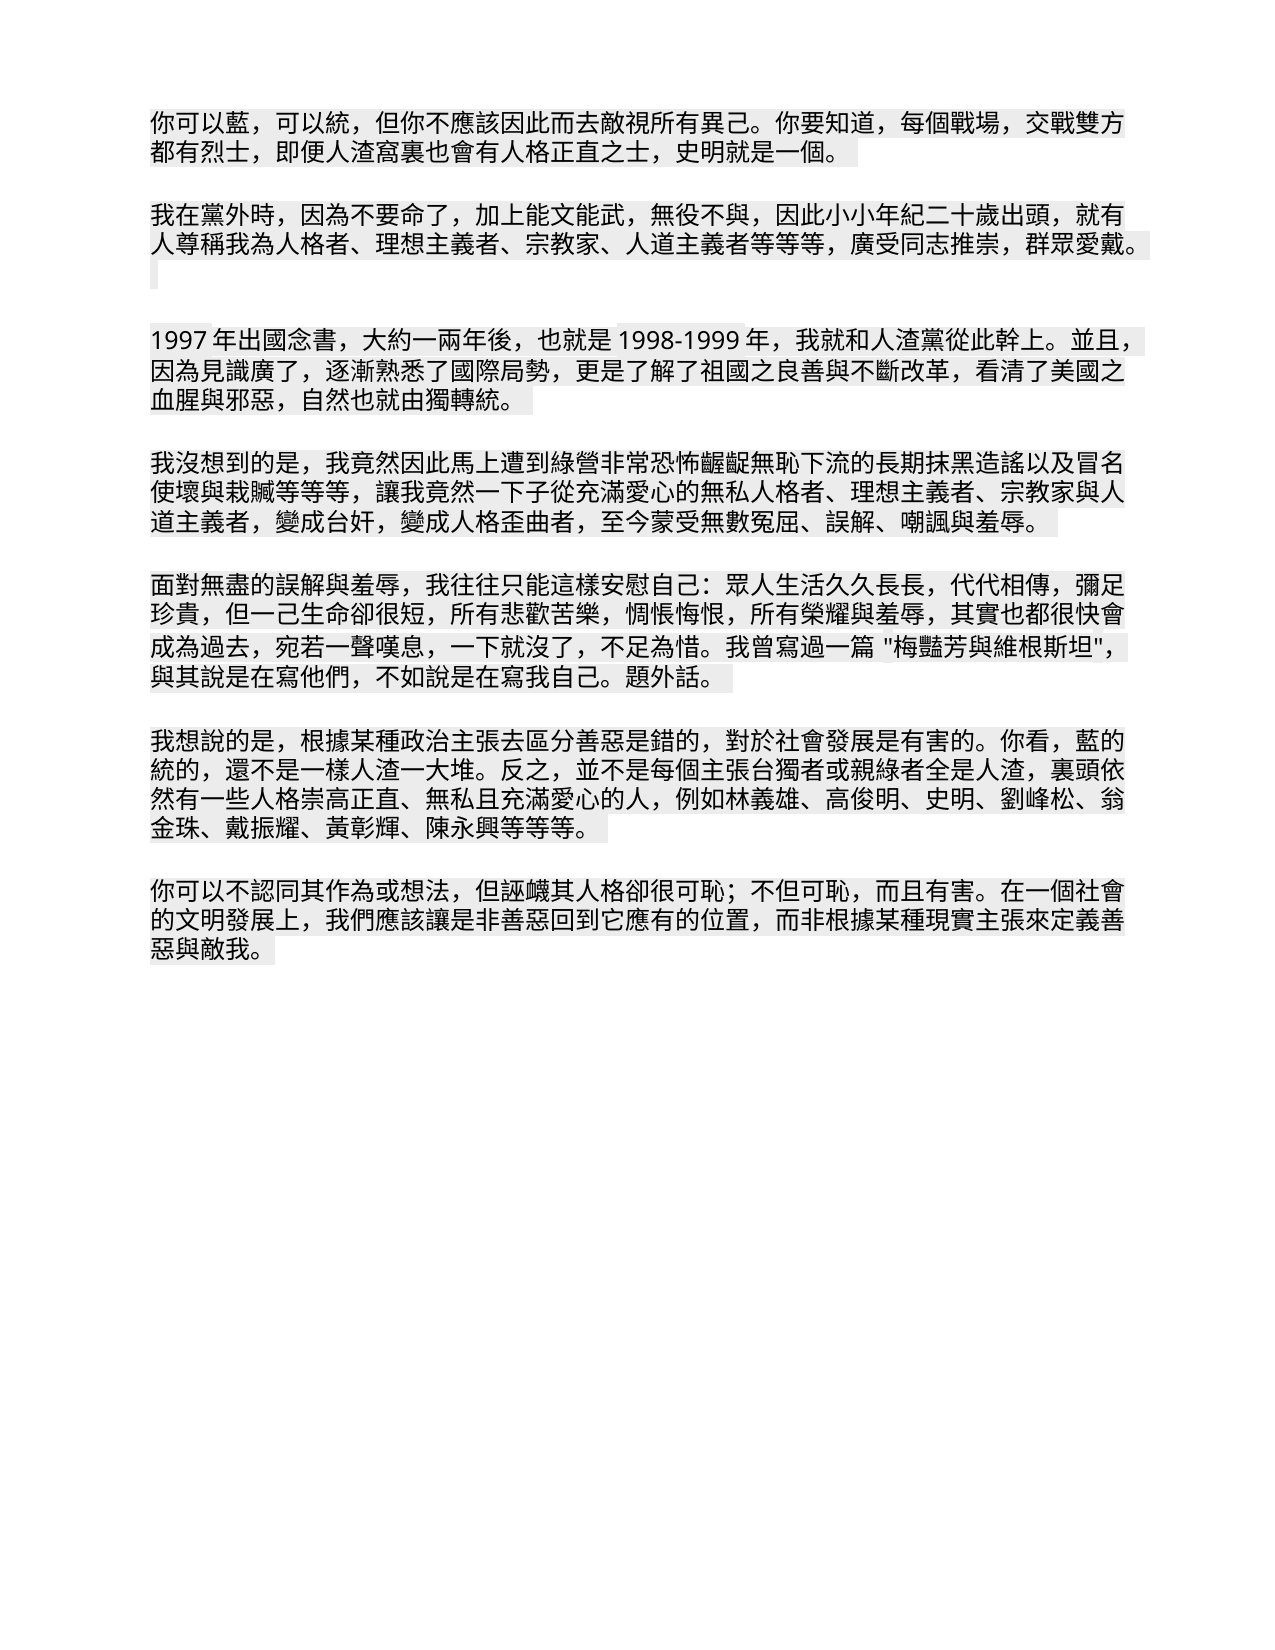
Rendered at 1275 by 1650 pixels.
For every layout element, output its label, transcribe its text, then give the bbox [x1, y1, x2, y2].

text 卡韓政變(170)：世上沒有黑暗，只有無知？ 陳真 2019. 09. 22. 當個精神科醫師，經常得承受很大而且日積月累的無奈與沉重感，你明知疾病出路，該吃什麼藥，該做什麼改變，但病人不信；你說他有病，他說醫生你才有病。家屬也不一定好得了多少，無數荒唐可笑的偏見與迷信，宛若千百年前的知識水平，難以溝通。那種感覺就好像人家外太空都不知道已經去幾回了，無知的人們卻還沾沾自喜講著沖天炮一般的知識與經驗。 無奈 "見死不救" 之餘，許多時候，我常希望一覺醒來發現這一切都不是真的；希望世上沒有可怕的愚昧與無知，沒有瘋狂的傲慢與偏見。 島內政治，也常給我帶來同樣的無奈與挫折。倫敦市中心某個公園裏頭有個石柱，幾丈高，上頭立了個雕像，我猜應該是莎士比亞 (？)，雕像底座小小一行字，我費了很大力氣才看清楚，上頭寫著："There is no darkness but ignorance." (世上沒有黑暗，只有無知。) 我其實並不認同這句話，它的意思彷彿是說黑暗與無知可以畫等號，但我倒是認為，無知只是黑暗的一種工具，至於黑暗本身，不但不會無知，而且精明得很。你看，藍綠人渣及其文人走狗們，哪個會無知？一個也沒有。每一個都精打細算，全是生意高手。 這十幾二十年來，偶而從友人處或從報紙上，經常 "駭然發現" 誰誰誰當什麼大官小官，或是當上各種往往手握百億預算的董事長，乃至坐領高薪，啥事也不用幹就能年收入數千萬；全都是一些過去的綠營 "同志"。其中一部份也許連同志也根本談不上，因為他們根本不曾為黨外運動付出一絲努力，更不用說付出慘烈代價，他們只是抓緊時機表態，逢迎拍馬，謀得種種官位，掠奪無數資源與好處。 我之所以感到 "駭然" 是因為我熟識這些人，我非常清楚這些人的底細，往往無德且無能，如今竟然個個坐擁大權、億萬家財；每天忙著撈錢奪權，呼風喚雨，一人得道，雞犬昇天。 昨天，跟一位至今尚未變節的黨外好友吃飯，他告訴我時下哪個紅透半邊天的誰誰誰就是當年誰誰誰的小孩。我聽了，真是難以置信。同樣的例子太多了，根本說不完。這些人，到底是要從台灣社會撈取多少暴利與權力才肯放過台灣、給眾人一條生路？當年滿嘴喊的全是什麼革命與改造、犧牲與奉獻、堅持公義與理想、永遠的反對者、永遠與弱勢者站在一起等等等，但其所作所為卻完全背道而馳，甚至比當年的國民黨還要骯髒卑鄙齷齪貪婪，更加無法無天。 我之所以不想明白點名這些誰誰誰究竟是誰誰誰，並不是因為鄉愿怕得罪人，而是因為我根本無須點名，直接就能一竿子幾乎打翻一船人。也就是說，幾乎所有人都出賣了基本良知，背叛了初衷與理想不是嗎？僅有極少數人依舊清白，拒絕權位者更是鳳毛麟角。他們所謂打倒黑暗的方式並非迎向光明，而是用更大的黑暗來覆蓋一切；他們始終知道是非善惡，卻選擇向惡靠攏，藉以謀取私人暴利與權力。 在這片黑暗底下，才是無知。黑暗令人痛恨，無知卻令人無奈與沉重。 前幾天，無意中看到底下這段視頻： https://bit.ly/2mrl6MB 請看 50秒到3分40秒，以及5分鐘至 7分20秒處。 我並不是要藉此說出任何一種事實，而只是要請大家用眼睛 "看"，仔細看那樣一些言詞與表情，看你是否能看見我想說卻說不上來的那樣一種無奈而沉重的挫折感。 後記一： 為了確認我曾引用的 "There is no darkness but ignorance" 這句話，我用關鍵字去搜尋，竟然又搜尋到我自己的文章又被剽竊，如下： https://www.facebook.com/protectroc/posts/1646927862200511/ 連我這樣一些大白話你也不會自己寫嗎？連三歲小孩都能看懂的幾句大白話也要剽竊？真是很可恥。我相信，對我這樣的一種剽竊行為肯定千千萬萬數不清，華人網路世界真是很齷齪。我沒有臉書，沒法留言，誰能幫我去跟這個什麼 "華夏正朔-中華民國" 說一聲，請他們不要當小偷好嗎？ 後記二： 除了巴勒網，自己寫自己看之外，我其實很少上網，更是很少看中文。為什麼呢？因為大多乏善可陳，對我幫助不大，我需要的東西很少出現在中文世界。題外話。 這個剽竊我的文章之網站，什麼 "華夏正朔-中華民國"，我剛看到他們的首頁： https://bit.ly/2muk0Ql 竟然寫著： "(史明) 是個雞賊的老司機，活到老學到老，偏偏不學好。103歲的台獨大佬史明，死者為大？臨了，交代一段話您帶身上：黃泉路上，不管有才沒才，別禍害別人行嗎？" 真是有夠低級。這究竟是無知或無恥？抑或兩者兼具？ 99.99%的台獨人士是假的，騙人的，被操弄或操弄人的，但是史明是真的，而且一生奮鬥不懈，不求名利。我至今仍珍藏他寫的 "台灣人四百年史"，我還注意到學姊早在1992年，竟然從第一頁第一個字，讀到最後一頁(576頁)的最後一個字，全書畫滿重點。1992年，我為這書舉辦了一個讀書會，學姐就是主講人。 你可以藍，可以統，但你不應該蠢到或壞到去辱罵每一個非藍或非統的人。難道你連這一點最基本的辨識能力也沒有？還是存心抹黑？ 你可以藍，可以統，但你不應該因此而去敵視所有異己。你要知道，每個戰場，交戰雙方都有烈士，即便人渣窩裏也會有人格正直之士，史明就是一個。 我在黨外時，因為不要命了，加上能文能武，無役不與，因此小小年紀二十歲出頭，就有人尊稱我為人格者、理想主義者、宗教家、人道主義者等等等，廣受同志推崇，群眾愛戴。 1997年出國念書，大約一兩年後，也就是1998-1999年，我就和人渣黨從此幹上。並且，因為見識廣了，逐漸熟悉了國際局勢，更是了解了祖國之良善與不斷改革，看清了美國之血腥與邪惡，自然也就由獨轉統。 我沒想到的是，我竟然因此馬上遭到綠營非常恐怖齷齪無恥下流的長期抹黑造謠以及冒名使壞與栽贓等等等，讓我竟然一下子從充滿愛心的無私人格者、理想主義者、宗教家與人道主義者，變成台奸，變成人格歪曲者，至今蒙受無數冤屈、誤解、嘲諷與羞辱。 面對無盡的誤解與羞辱，我往往只能這樣安慰自己：眾人生活久久長長，代代相傳，彌足珍貴，但一己生命卻很短，所有悲歡苦樂，惆悵悔恨，所有榮耀與羞辱，其實也都很快會成為過去，宛若一聲嘆息，一下就沒了，不足為惜。我曾寫過一篇 "梅豔芳與維根斯坦"，與其說是在寫他們，不如說是在寫我自己。題外話。 我想說的是，根據某種政治主張去區分善惡是錯的，對於社會發展是有害的。你看，藍的統的，還不是一樣人渣一大堆。反之，並不是每個主張台獨者或親綠者全是人渣，裏頭依然有一些人格崇高正直、無私且充滿愛心的人，例如林義雄、高俊明、史明、劉峰松、翁金珠、戴振耀、黃彰輝、陳永興等等等。 你可以不認同其作為或想法，但誣衊其人格卻很可恥；不但可恥，而且有害。在一個社會的文明發展上，我們應該讓是非善惡回到它應有的位置，而非根據某種現實主張來定義善惡與敵我。 [150, 75, 1125, 965]
